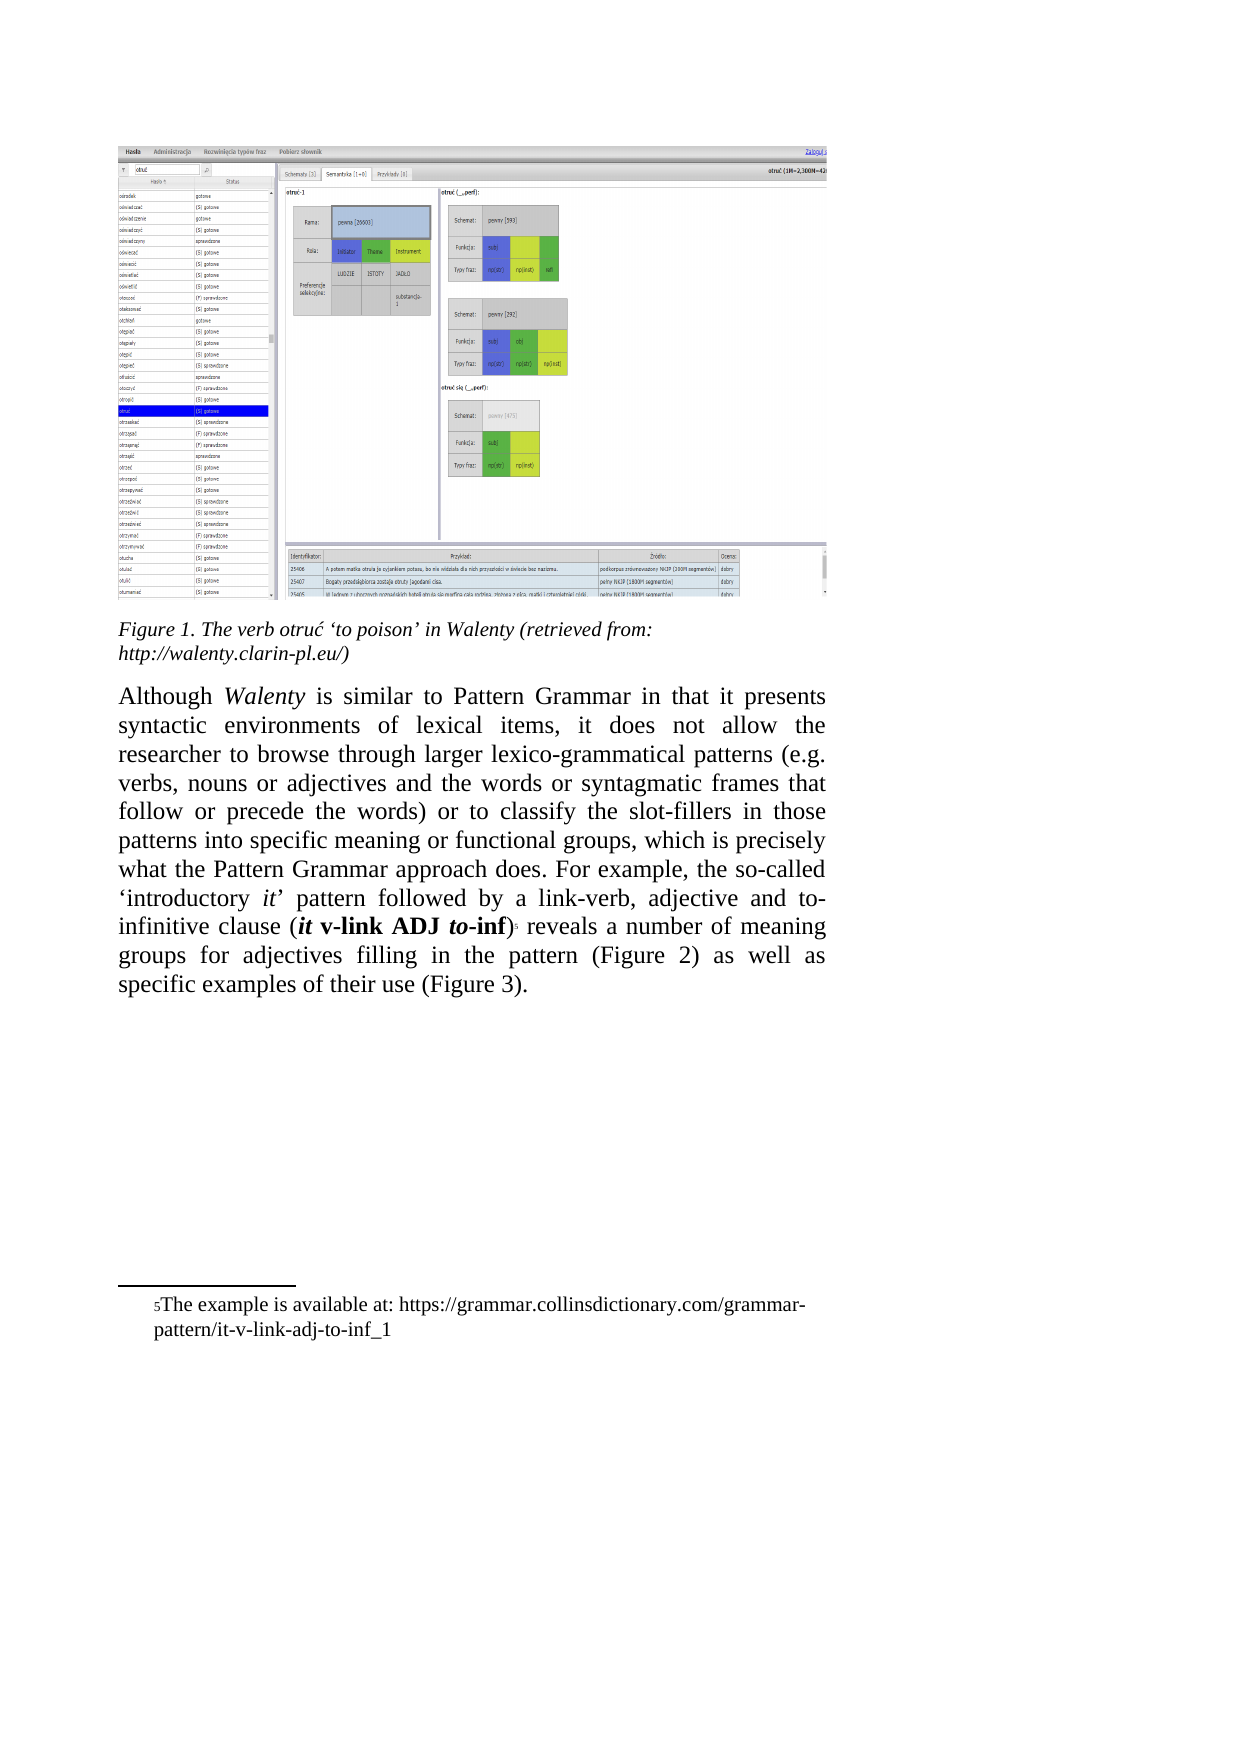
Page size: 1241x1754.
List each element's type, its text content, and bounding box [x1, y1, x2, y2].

picture [118, 146, 827, 600]
text Figure 1. The verb otruć ‘to poison’ in Walenty (retrieved from: http://walenty.clarin-pl.eu/) [118, 617, 827, 665]
text The example is available at: https://grammar.collinsdictionary.com/grammar-pattern/it-v-link-adj-to-inf_1 [153, 1292, 827, 1341]
text Although Walenty is similar to Pattern Grammar in that it presents syntactic environments of lexical items, it does not allow the researcher to browse through larger lexico-grammatical patterns (e.g. verbs, nouns or adjectives and the words or syntagmatic frames that follow or precede the words) or to classify the slot-fillers in those patterns into specific meaning or functional groups, which is precisely what the Pattern Grammar approach does. For example, the so-called ‘introductory it’ pattern followed by a link-verb, adjective and to-infinitive clause (it v-link ADJ to-inf) reveals a number of meaning groups for adjectives filling in the pattern (Figure 2) as well as specific examples of their use (Figure 3). [118, 681, 827, 998]
